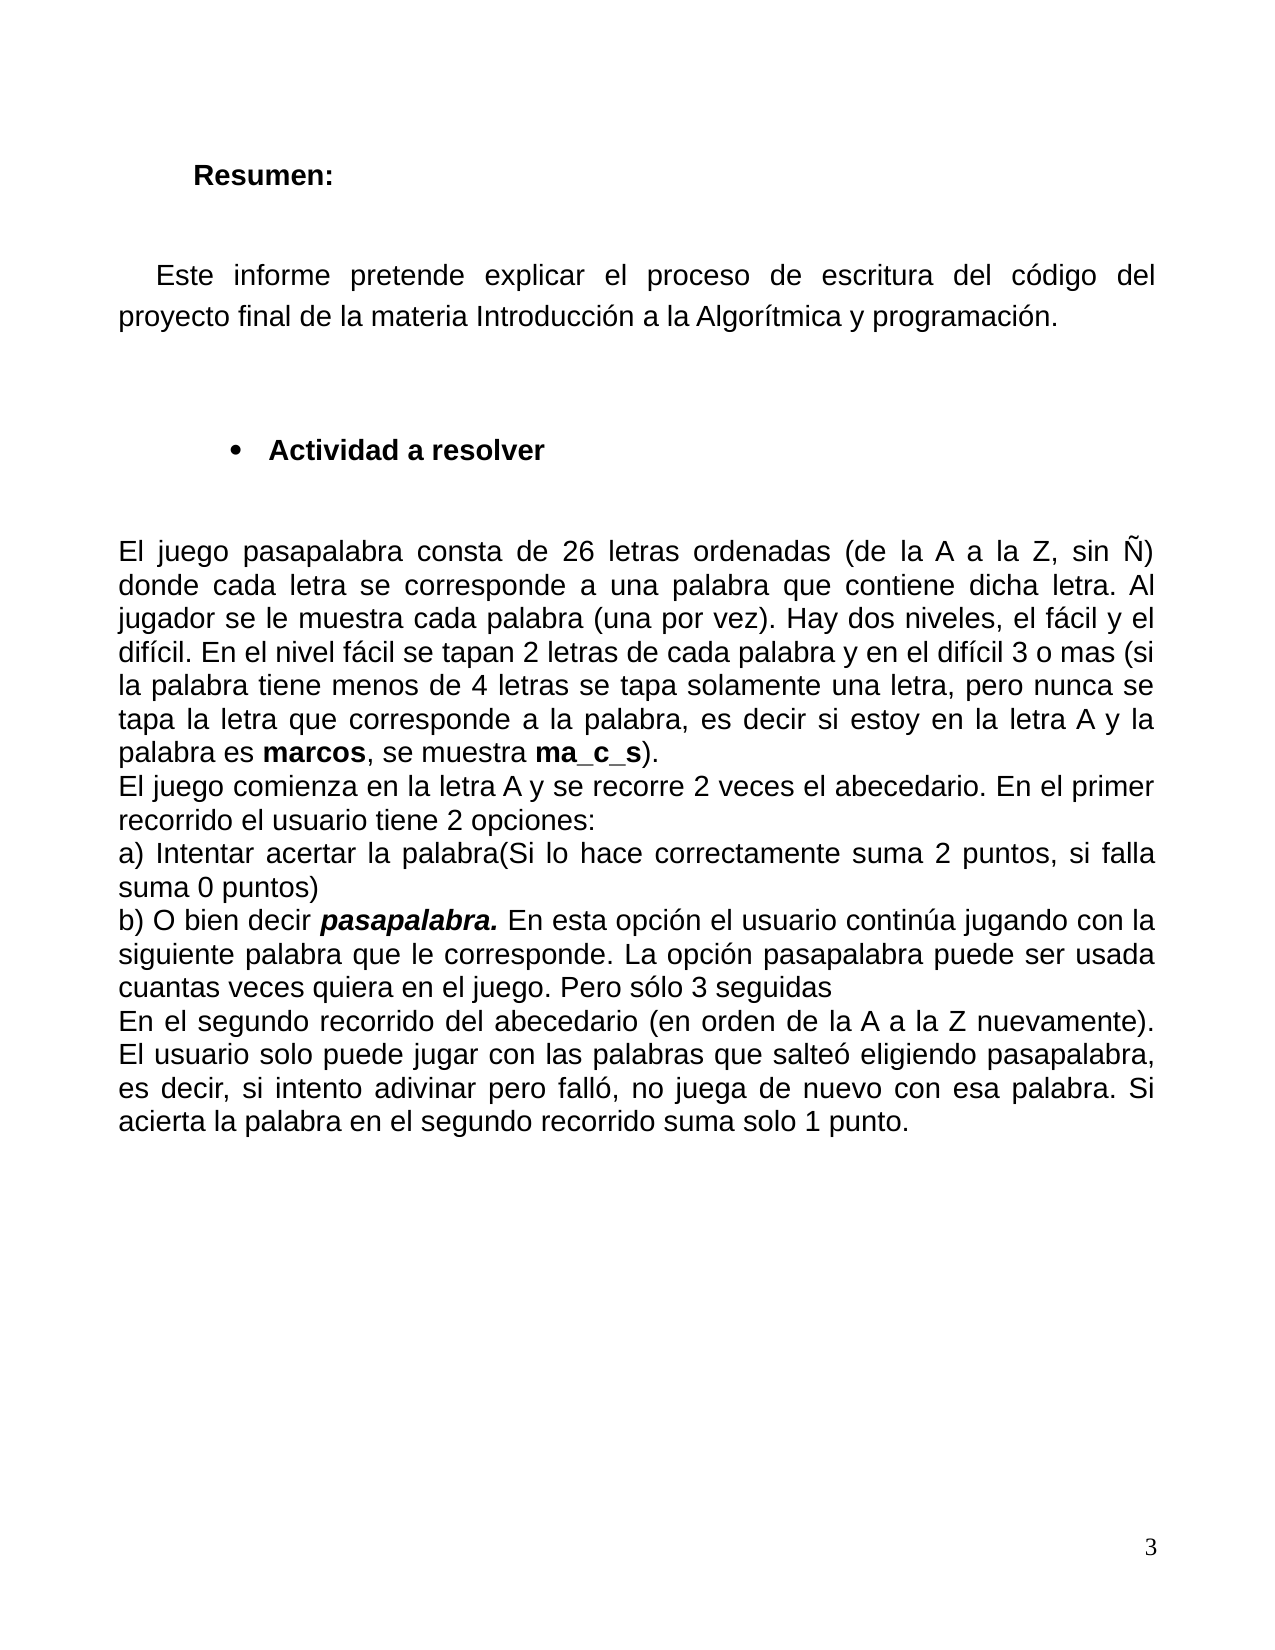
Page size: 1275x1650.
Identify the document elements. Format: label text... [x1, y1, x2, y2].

text El juego pasapalabra consta de 26 letras ordenadas (de la A a la Z, sin Ñ) donde cada letra se corresponde a una palabra que contiene dicha letra. Al jugador se le muestra cada palabra (una por vez). Hay dos niveles, el fácil y el difícil. En el nivel fácil se tapan 2 letras de cada palabra y en el difícil 3 o mas (si la palabra tiene menos de 4 letras se tapa solamente una letra, pero nunca se tapa la letra que corresponde a la palabra, es decir si estoy en la letra A y la palabra es marcos, se muestra ma_c_s). [118, 534, 1157, 769]
text Este informe pretende explicar el proceso de escritura del código del proyecto final de la materia Introducción a la Algorítmica y programación. [118, 258, 1157, 332]
text b) O bien decir pasapalabra. En esta opción el usuario continúa jugando con la siguiente palabra que le corresponde. La opción pasapalabra puede ser usada cuantas veces quiera en el juego. Pero sólo 3 seguidas [118, 903, 1157, 1004]
text El juego comienza en la letra A y se recorre 2 veces el abecedario. En el primer recorrido el usuario tiene 2 opciones: [118, 769, 1157, 836]
subtitle Actividad a resolver [231, 433, 1157, 467]
list Resumen: [156, 157, 1157, 191]
text a) Intentar acertar la palabra(Si lo hace correctamente suma 2 puntos, si falla suma 0 puntos) [118, 836, 1157, 903]
text En el segundo recorrido del abecedario (en orden de la A a la Z nuevamente). El usuario solo puede jugar con las palabras que salteó eligiendo pasapalabra, es decir, si intento adivinar pero falló, no juega de nuevo con esa palabra. Si acierta la palabra en el segundo recorrido suma solo 1 punto. [118, 1004, 1157, 1138]
